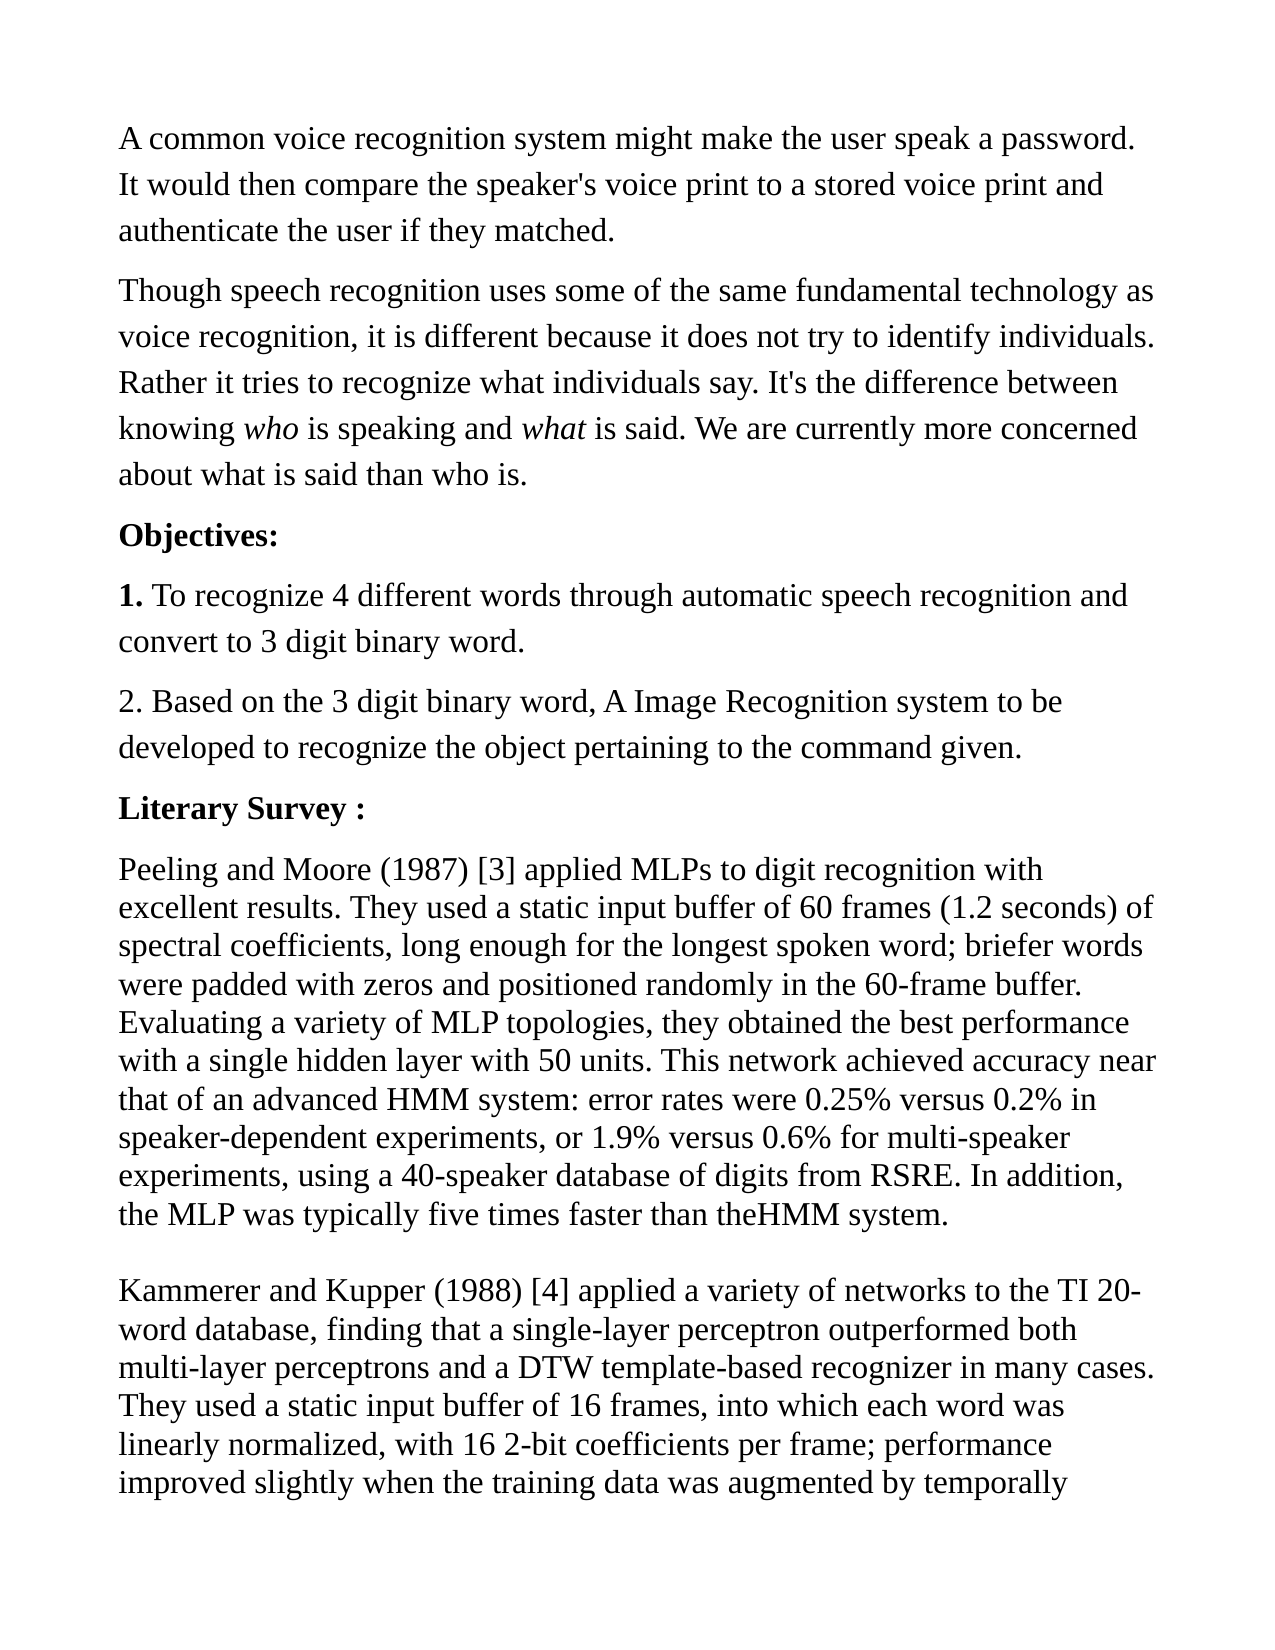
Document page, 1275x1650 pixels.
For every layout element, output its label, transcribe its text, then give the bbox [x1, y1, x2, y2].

text 2. Based on the 3 digit binary word, A Image Recognition system to be developed to recognize the object pertaining to the command given. [118, 682, 1157, 766]
text improved slightly when the training data was augmented by temporally [118, 1462, 1157, 1500]
text that of an advanced HMM system: error rates were 0.25% versus 0.2% in speaker-dependent experiments, or 1.9% versus 0.6% for multi-speaker experiments, using a 40-speaker database of digits from RSRE. In addition, the MLP was typically five times faster than theHMM system. [118, 1079, 1157, 1232]
text Literary Survey : [118, 788, 1157, 827]
text Kammerer and Kupper (1988) [4] applied a variety of networks to the TI 20-word database, finding that a single-layer perceptron outperformed both multi-layer perceptrons and a DTW template-based recognizer in many cases. They used a static input buffer of 16 frames, into which each word was linearly normalized, with 16 2-bit coefficients per frame; performance [118, 1270, 1157, 1462]
text with a single hidden layer with 50 units. This network achieved accuracy near [118, 1040, 1157, 1079]
text Objectives: [118, 515, 1157, 553]
text Though speech recognition uses some of the same fundamental technology as voice recognition, it is different because it does not try to identify individuals. Rather it tries to recognize what individuals say. It's the difference between knowing who is speaking and what is said. We are currently more concerned about what is said than who is. [118, 271, 1157, 493]
text A common voice recognition system might make the user speak a password. It would then compare the speaker's voice print to a stored voice print and authenticate the user if they matched. [118, 118, 1157, 248]
text Peeling and Moore (1987) [3] applied MLPs to digit recognition with excellent results. They used a static input buffer of 60 frames (1.2 seconds) of spectral coefficients, long enough for the longest spoken word; briefer words were padded with zeros and positioned randomly in the 60-frame buffer. Evaluating a variety of MLP topologies, they obtained the best performance [118, 849, 1157, 1040]
text 1. To recognize 4 different words through automatic speech recognition and convert to 3 digit binary word. [118, 575, 1157, 659]
